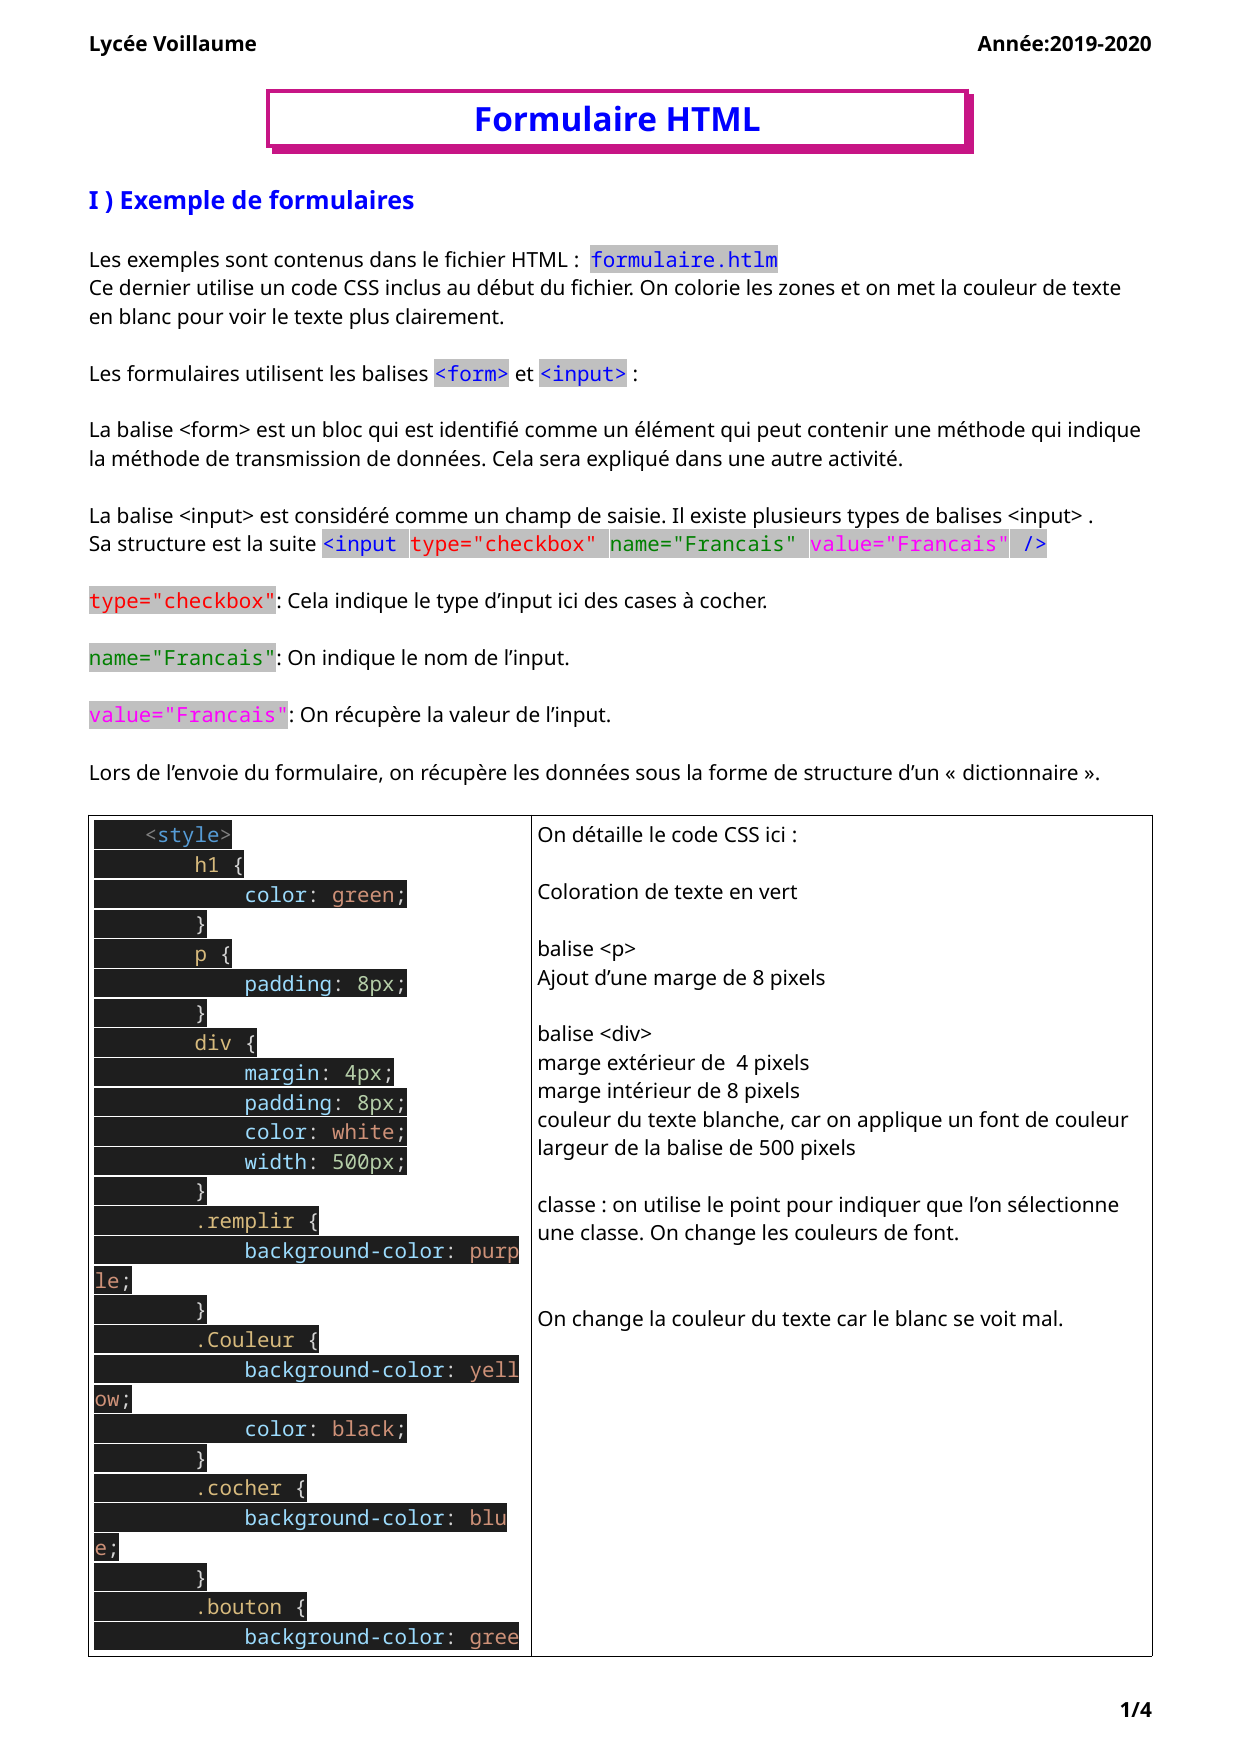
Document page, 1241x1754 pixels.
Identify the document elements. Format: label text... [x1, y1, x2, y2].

text Lors de l’envoie du formulaire, on récupère les données sous la forme de structure d’un « dictionnaire ». [88, 758, 1152, 786]
table_header <style> h1 { color: green; } p { padding: 8px; } div { margin: 4px; padding: 8px; color: white; width: 500px; } .remplir { background-color: purple; } .Couleur { background-color: yellow; color: black; } .cocher { background-color: blue; } .bouton { background-color: gree [89, 816, 531, 1656]
table_header On détaille le code CSS ici : Coloration de texte en vert balise <p> Ajout d’une marge de 8 pixels balise <div> marge extérieur de 4 pixels marge intérieur de 8 pixels couleur du texte blanche, car on applique un font de couleur largeur de la balise de 500 pixels classe : on utilise le point pour indiquer que l’on sélectionne une classe. On change les couleurs de font. On change la couleur du texte car le blanc se voit mal. [532, 816, 1152, 1656]
text La balise <input> est considéré comme un champ de saisie. Il existe plusieurs types de balises <input> . [88, 501, 1152, 529]
text I ) Exemple de formulaires [88, 182, 1152, 216]
text Les formulaires utilisent les balises <form> et <input> : [88, 359, 1152, 387]
text value="Francais": On récupère la valeur de l’input. [88, 701, 1152, 729]
text Ce dernier utilise un code CSS inclus au début du fichier. On colorie les zones et on met la couleur de texte en blanc pour voir le texte plus clairement. [88, 273, 1152, 330]
text Formulaire HTML [270, 93, 964, 144]
text La balise <form> est un bloc qui est identifié comme un élément qui peut contenir une méthode qui indique la méthode de transmission de données. Cela sera expliqué dans une autre activité. [88, 416, 1152, 472]
text Les exemples sont contenus dans le fichier HTML : formulaire.htlm [88, 245, 1152, 273]
text Sa structure est la suite <input type="checkbox" name="Francais" value="Francais" /> [88, 529, 1152, 558]
text name="Francais": On indique le nom de l’input. [88, 643, 1152, 672]
text type="checkbox": Cela indique le type d’input ici des cases à cocher. [88, 586, 1152, 614]
